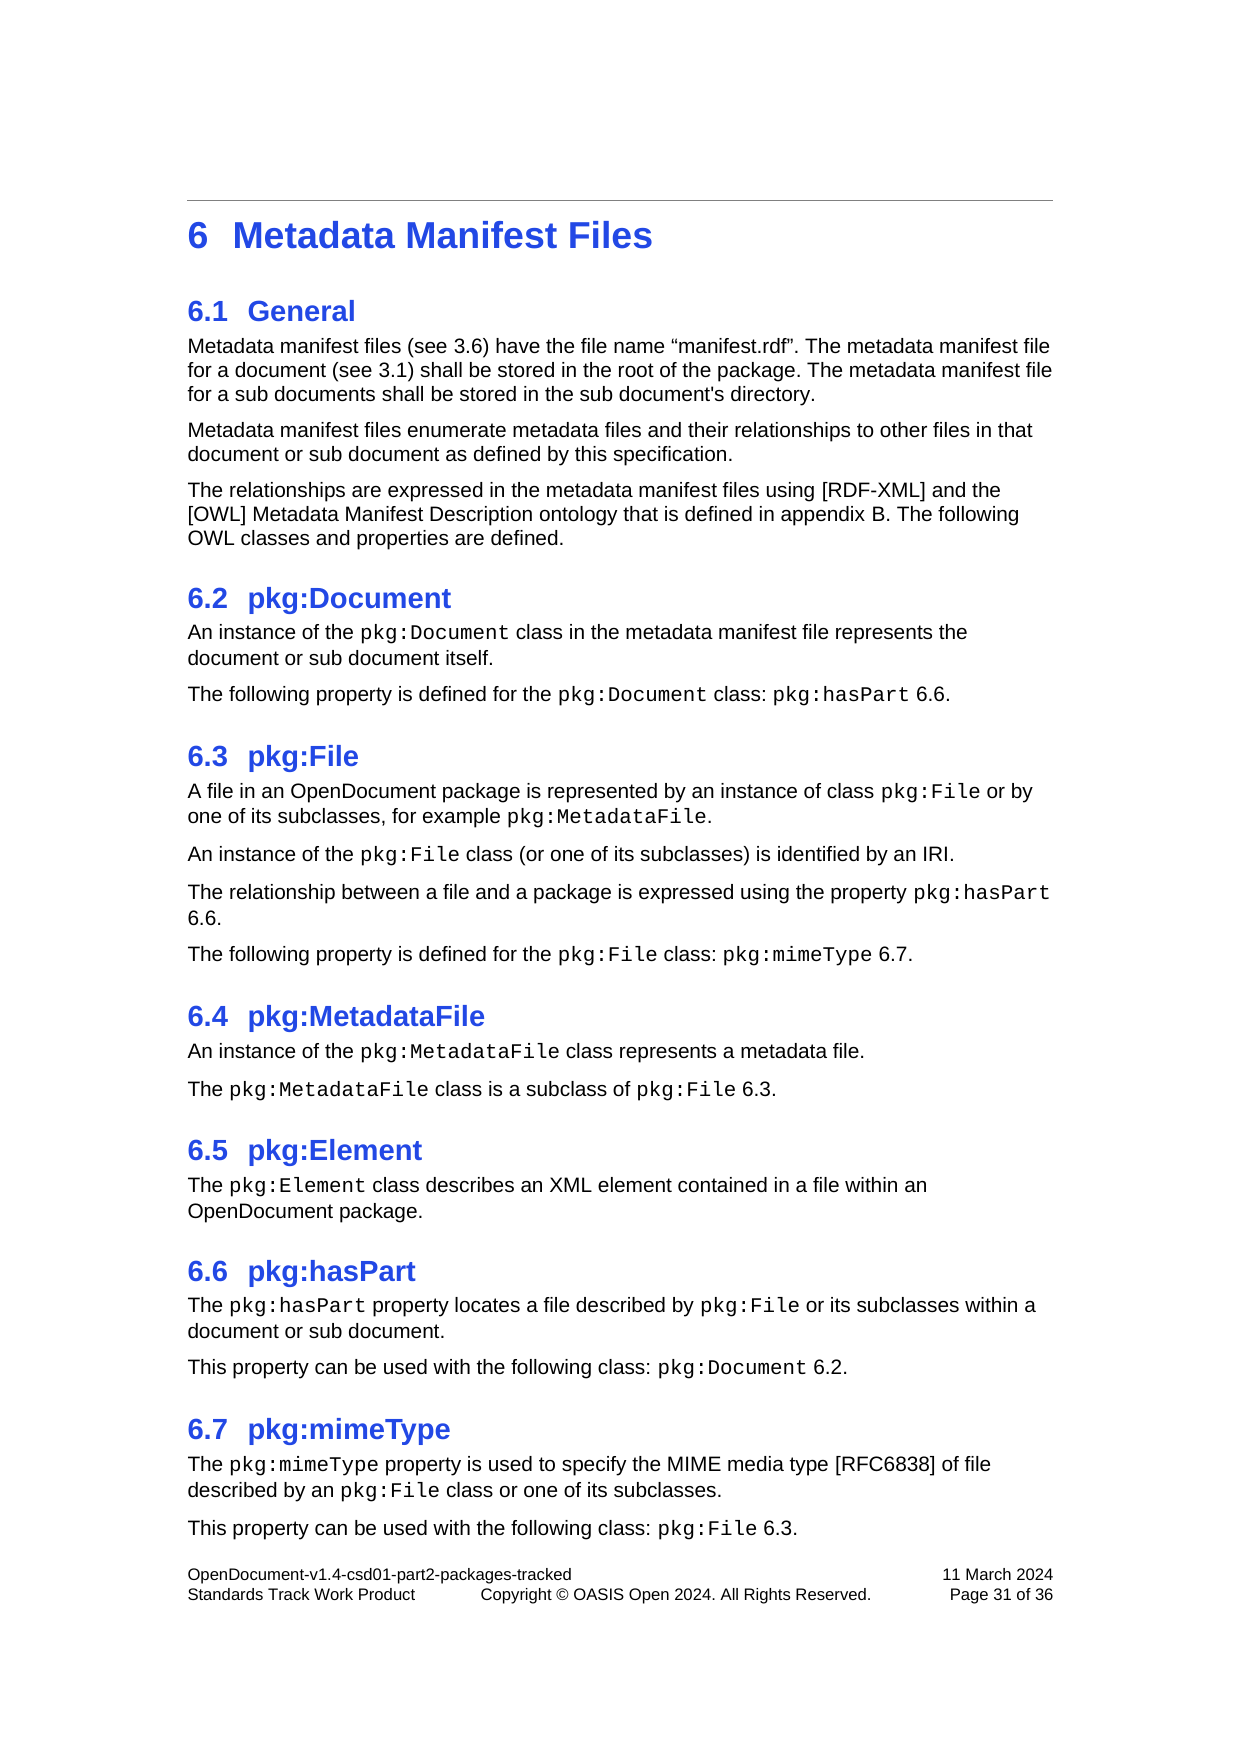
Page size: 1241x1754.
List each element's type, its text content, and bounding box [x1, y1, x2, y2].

subtitle General [187, 294, 1053, 328]
subtitle pkg:hasPart [187, 1254, 1053, 1287]
text An instance of the pkg:File class (or one of its subclasses) is identified by an IRI. [187, 842, 1053, 868]
text The relationships are expressed in the metadata manifest files using [RDF-XML] and the [OWL] Metadata Manifest Description ontology that is defined in appendix B. The following OWL classes and properties are defined. [187, 478, 1053, 549]
subtitle pkg:Document [187, 581, 1053, 614]
text Metadata manifest files enumerate metadata files and their relationships to other files in that document or sub document as defined by this specification. [187, 418, 1053, 466]
subtitle pkg:mimeType [187, 1412, 1053, 1446]
subtitle Metadata Manifest Files [187, 201, 1053, 257]
text The pkg:MetadataFile class is a subclass of pkg:File 6.3. [187, 1076, 1053, 1102]
text Metadata manifest files (see 3.6) have the file name “manifest.rdf”. The metadata manifest file for a document (see 3.1) shall be stored in the root of the package. The metadata manifest file for a sub documents shall be stored in the sub document's directory. [187, 334, 1053, 406]
text A file in an OpenDocument package is represented by an instance of class pkg:File or by one of its subclasses, for example pkg:MetadataFile. [187, 778, 1053, 830]
text The following property is defined for the pkg:Document class: pkg:hasPart 6.6. [187, 682, 1053, 708]
text This property can be used with the following class: pkg:Document 6.2. [187, 1355, 1053, 1381]
text The following property is defined for the pkg:File class: pkg:mimeType 6.7. [187, 942, 1053, 968]
subtitle pkg:Element [187, 1133, 1053, 1167]
text The pkg:Element class describes an XML element contained in a file within an OpenDocument package. [187, 1173, 1053, 1223]
text This property can be used with the following class: pkg:File 6.3. [187, 1515, 1053, 1541]
text The pkg:mimeType property is used to specify the MIME media type [RFC6838] of file described by an pkg:File class or one of its subclasses. [187, 1452, 1053, 1503]
text The pkg:hasPart property locates a file described by pkg:File or its subclasses within a document or sub document. [187, 1293, 1053, 1343]
subtitle pkg:File [187, 739, 1053, 772]
text An instance of the pkg:Document class in the metadata manifest file represents the document or sub document itself. [187, 620, 1053, 670]
text The relationship between a file and a package is expressed using the property pkg:hasPart 6.6. [187, 880, 1053, 930]
text An instance of the pkg:MetadataFile class represents a metadata file. [187, 1038, 1053, 1064]
subtitle pkg:MetadataFile [187, 999, 1053, 1032]
